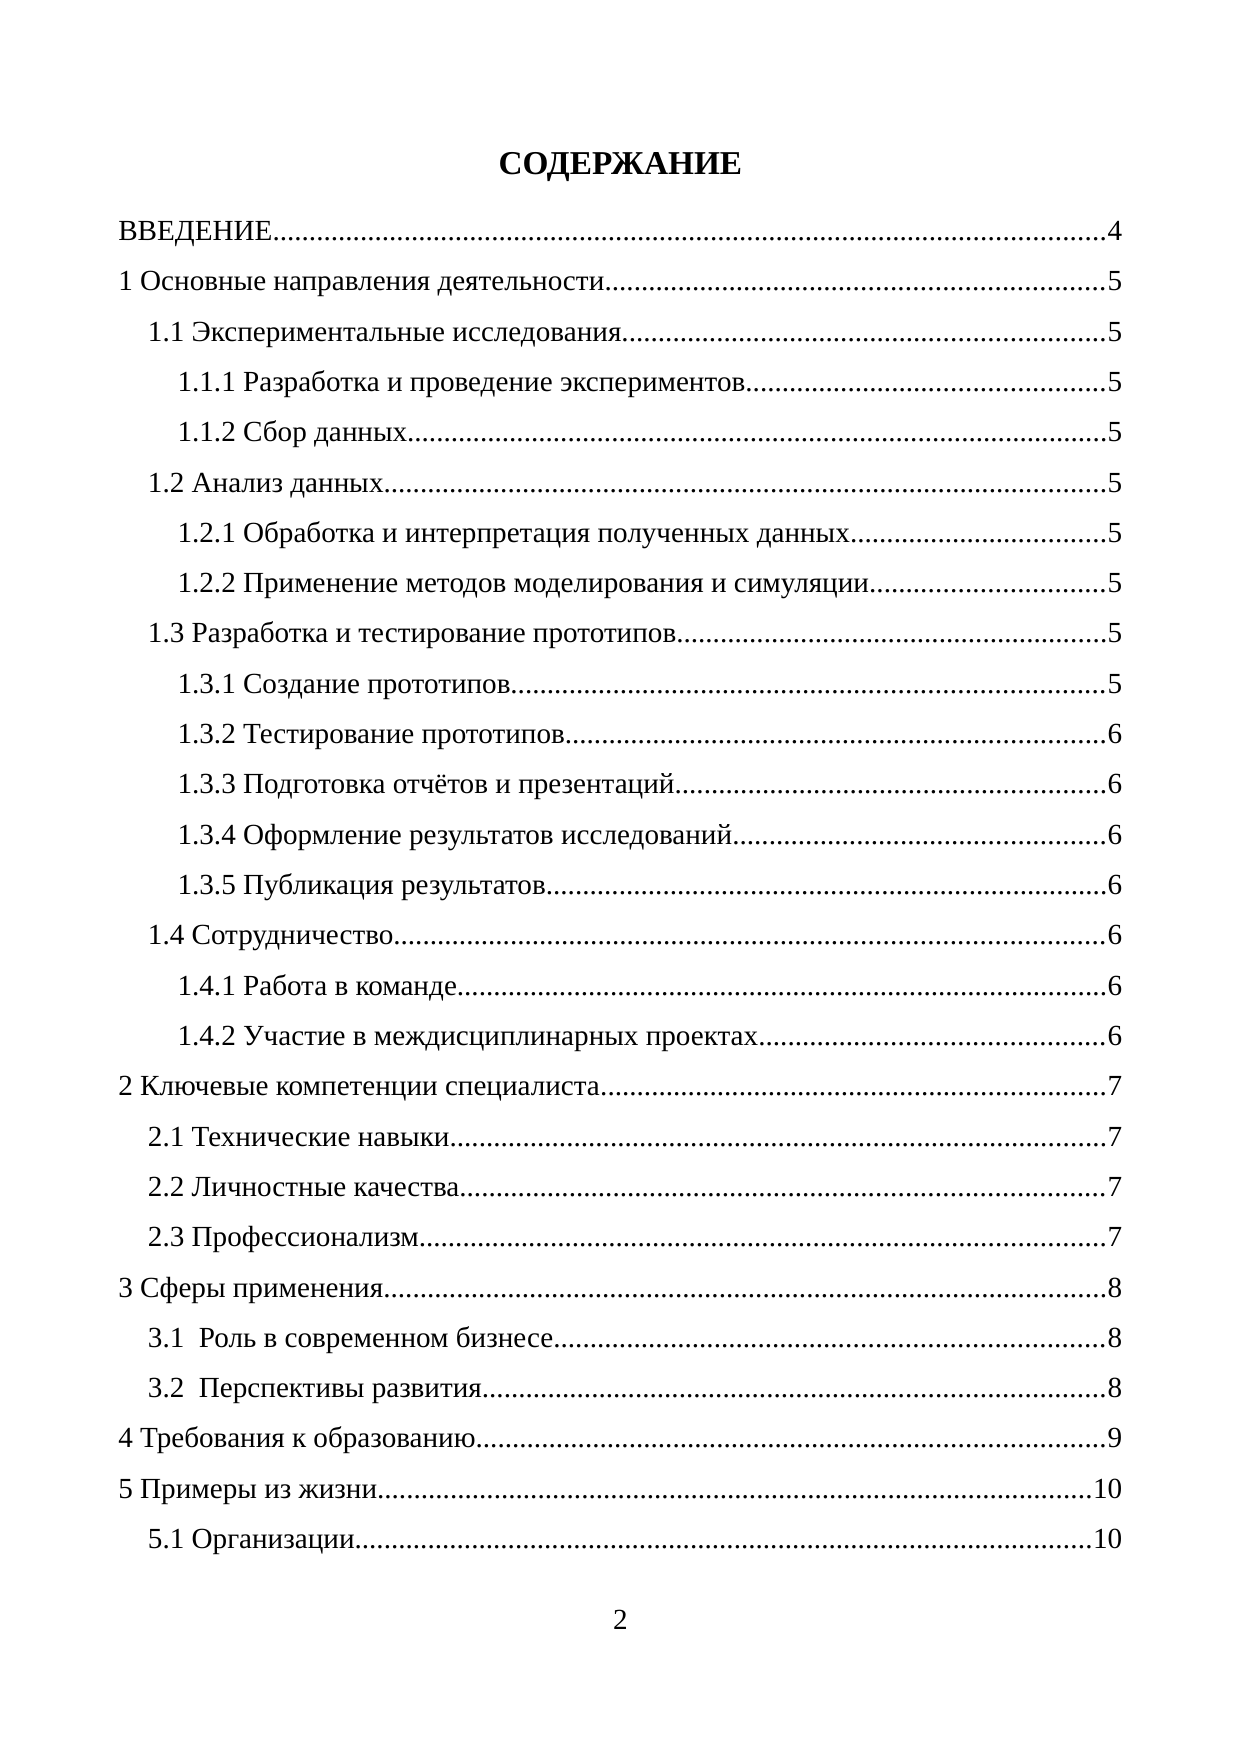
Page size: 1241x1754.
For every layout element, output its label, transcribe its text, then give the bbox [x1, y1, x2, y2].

text 1.4.1 Работа в команде 6 [177, 968, 1122, 1001]
text 1 Основные направления деятельности 5 [118, 263, 1122, 297]
text ВВЕДЕНИЕ 4 [118, 213, 1122, 247]
text 3.2 Перспективы развития 8 [148, 1370, 1122, 1404]
text 2.3 Профессионализм 7 [148, 1219, 1122, 1253]
text 1.4.2 Участие в междисциплинарных проектах 6 [177, 1018, 1122, 1052]
text 1.2.1 Обработка и интерпретация полученных данных 5 [177, 515, 1122, 548]
text 1.4 Сотрудничество 6 [148, 917, 1122, 951]
text 1.3.4 Оформление результатов исследований 6 [177, 817, 1122, 850]
text 5 Примеры из жизни 10 [118, 1471, 1122, 1504]
text 3.1 Роль в современном бизнесе 8 [148, 1320, 1122, 1353]
text 1.1.2 Сбор данных 5 [177, 414, 1122, 448]
text 5.1 Организации 10 [148, 1521, 1122, 1555]
text 2.1 Технические навыки 7 [148, 1119, 1122, 1152]
text 1.1.1 Разработка и проведение экспериментов 5 [177, 364, 1122, 398]
text 1.1 Экспериментальные исследования 5 [148, 314, 1122, 347]
text 1.3.2 Тестирование прототипов 6 [177, 716, 1122, 750]
text 1.2.2 Применение методов моделирования и симуляции 5 [177, 565, 1122, 599]
text 2 Ключевые компетенции специалиста 7 [118, 1068, 1122, 1102]
text 3 Сферы применения 8 [118, 1270, 1122, 1303]
text 1.3.1 Создание прототипов 5 [177, 666, 1122, 699]
text 1.2 Анализ данных 5 [148, 465, 1122, 498]
text 1.3.3 Подготовка отчётов и презентаций 6 [177, 767, 1122, 800]
text 4 Требования к образованию 9 [118, 1421, 1122, 1454]
text 2.2 Личностные качества 7 [148, 1169, 1122, 1203]
text 1.3.5 Публикация результатов 6 [177, 867, 1122, 901]
text 1.3 Разработка и тестирование прототипов 5 [148, 616, 1122, 649]
subtitle Содержание [118, 143, 1122, 181]
